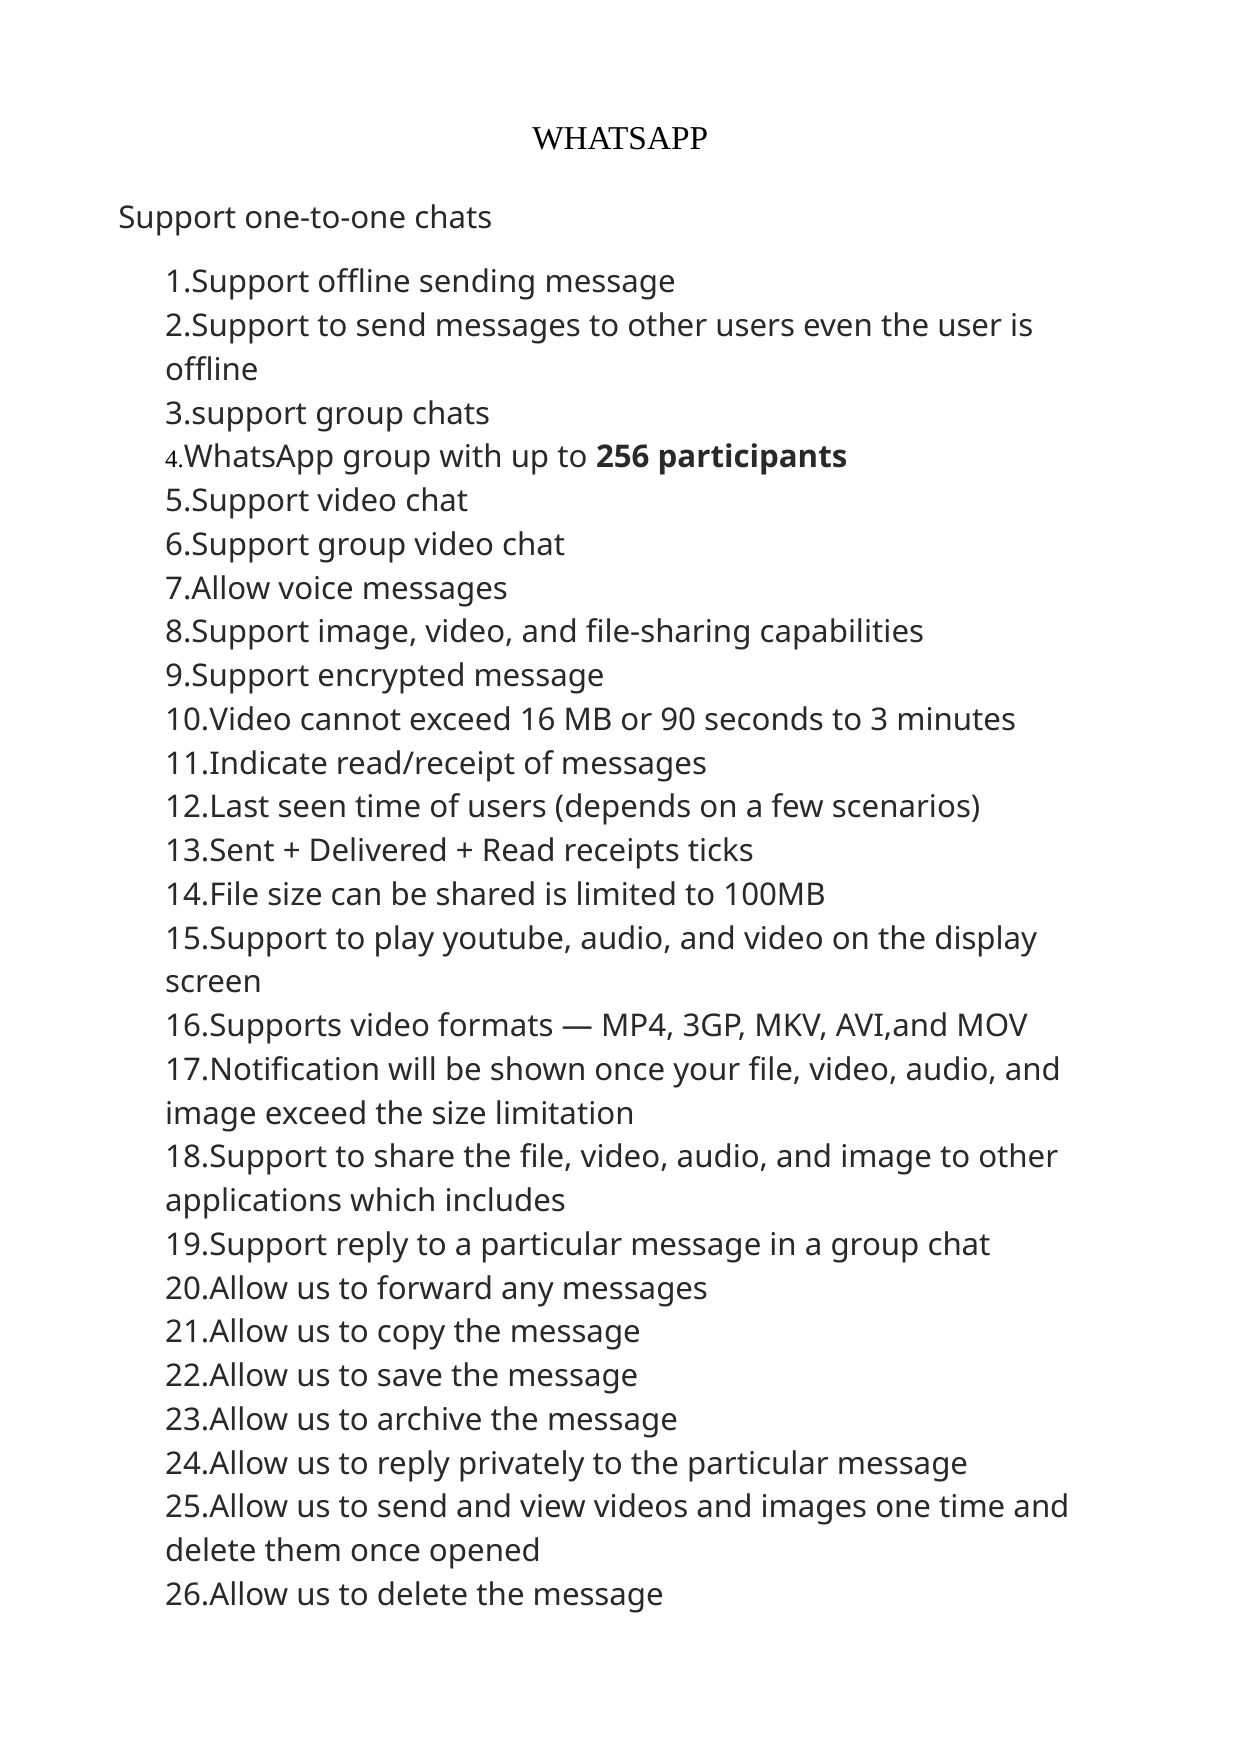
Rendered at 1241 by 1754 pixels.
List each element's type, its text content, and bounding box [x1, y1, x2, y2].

list Support to send messages to other users even the user is offline [165, 302, 1122, 389]
list Allow us to archive the message [165, 1396, 1122, 1439]
list Support to play youtube, audio, and video on the display screen [165, 914, 1122, 1002]
list Allow voice messages [165, 564, 1122, 608]
list Last seen time of users (depends on a few scenarios) [165, 783, 1122, 827]
list Video cannot exceed 16 MB or 90 seconds to 3 minutes [165, 696, 1122, 739]
list Supports video formats — MP4, 3GP, MKV, AVI,and MOV [165, 1002, 1122, 1046]
text Support one-to-one chats [118, 195, 1122, 237]
list Support encrypted message [165, 652, 1122, 696]
list Allow us to delete the message [165, 1571, 1122, 1614]
list Support group video chat [165, 521, 1122, 564]
list Allow us to send and view videos and images one time and delete them once opened [165, 1483, 1122, 1571]
list Support video chat [165, 477, 1122, 521]
list Allow us to copy the message [165, 1308, 1122, 1352]
list WhatsApp group with up to 256 participants [165, 433, 1122, 477]
text WHATSAPP [118, 118, 1122, 156]
list Support reply to a particular message in a group chat [165, 1221, 1122, 1264]
list Support image, video, and file-sharing capabilities [165, 608, 1122, 652]
list Allow us to save the message [165, 1352, 1122, 1396]
list Sent + Delivered + Read receipts ticks [165, 827, 1122, 871]
list Indicate read/receipt of messages [165, 739, 1122, 783]
list support group chats [165, 389, 1122, 433]
list Support to share the file, video, audio, and image to other applications which includes [165, 1133, 1122, 1221]
list Allow us to reply privately to the particular message [165, 1439, 1122, 1483]
list Allow us to forward any messages [165, 1264, 1122, 1308]
list Support offline sending message [165, 258, 1122, 302]
list File size can be shared is limited to 100MB [165, 871, 1122, 914]
list Notification will be shown once your file, video, audio, and image exceed the size limitation [165, 1046, 1122, 1133]
